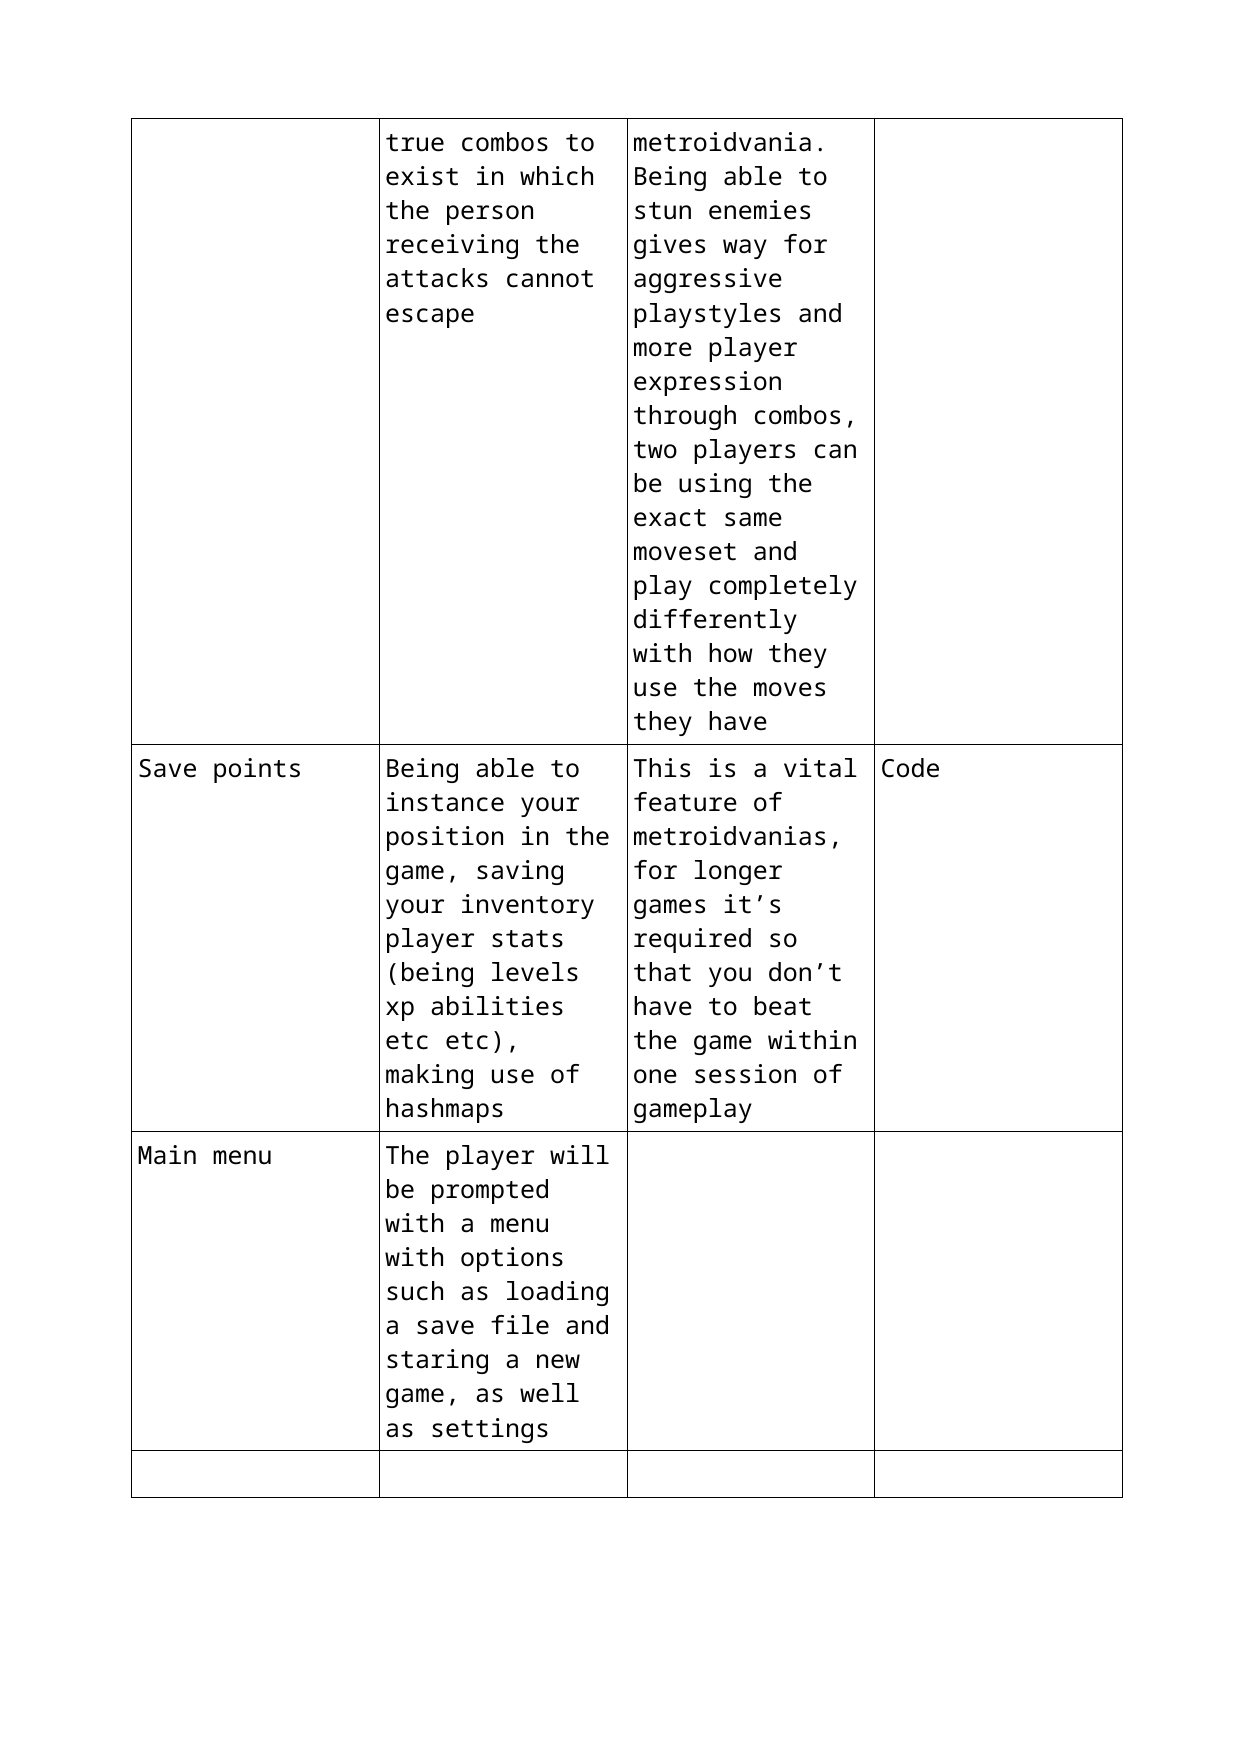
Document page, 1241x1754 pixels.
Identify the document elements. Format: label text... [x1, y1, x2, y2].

table_cell [380, 1451, 627, 1497]
table_cell Save points [132, 745, 379, 1131]
table_cell [132, 119, 379, 744]
table_cell [628, 1132, 874, 1450]
table_cell Main menu [132, 1132, 379, 1450]
table_cell [875, 1132, 1122, 1450]
table_cell [628, 1451, 874, 1497]
table_cell [875, 119, 1122, 744]
table_cell This is a vital feature of metroidvanias, for longer games it’s required so that you don’t have to beat the game within one session of gameplay [628, 745, 874, 1131]
table_cell true combos to exist in which the person receiving the attacks cannot escape [380, 119, 627, 744]
table_cell Code [875, 745, 1122, 1131]
text [132, 1541, 1122, 1595]
table_cell Being able to instance your position in the game, saving your inventory player stats (being levels xp abilities etc etc), making use of hashmaps [380, 745, 627, 1131]
table_cell metroidvania. Being able to stun enemies gives way for aggressive playstyles and more player expression through combos, two players can be using the exact same moveset and play completely differently with how they use the moves they have [628, 119, 874, 744]
table_cell The player will be prompted with a menu with options such as loading a save file and staring a new game, as well as settings [380, 1132, 627, 1450]
table_cell [875, 1451, 1122, 1497]
table_cell [132, 1451, 379, 1497]
